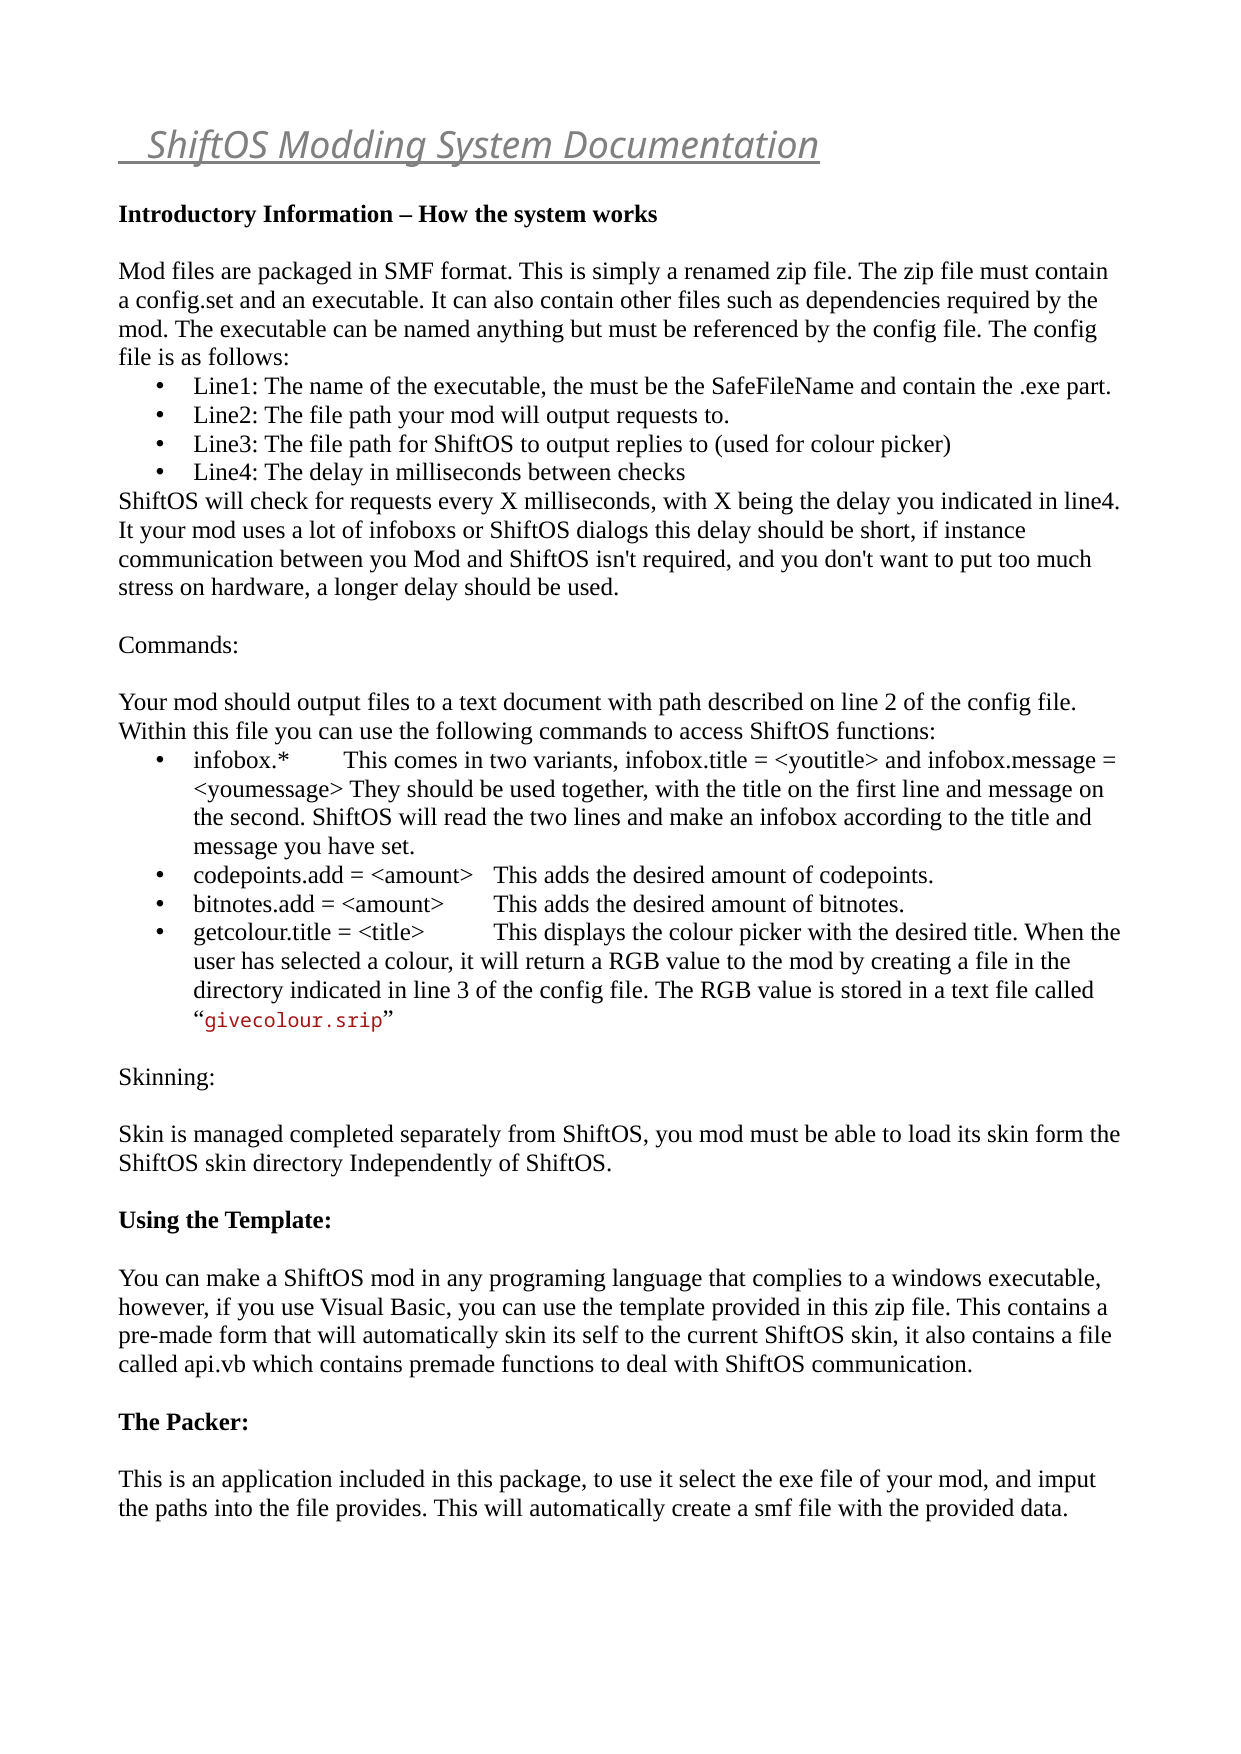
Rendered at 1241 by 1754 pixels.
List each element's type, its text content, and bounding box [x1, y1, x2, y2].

list bitnotes.add = <amount> This adds the desired amount of bitnotes. [156, 889, 1122, 917]
text Skinning: [118, 1062, 1122, 1090]
list Line4: The delay in milliseconds between checks [156, 457, 1122, 486]
text Your mod should output files to a text document with path described on line 2 of the config file. Within this file you can use the following commands to access ShiftOS functions: [118, 687, 1122, 745]
text Using the Template: [118, 1205, 1122, 1234]
list codepoints.add = <amount> This adds the desired amount of codepoints. [156, 860, 1122, 889]
text This is an application included in this package, to use it select the exe file of your mod, and imput the paths into the file provides. This will automatically create a smf file with the provided data. [118, 1464, 1122, 1522]
text Skin is managed completed separately from ShiftOS, you mod must be able to load its skin form the ShiftOS skin directory Independently of ShiftOS. [118, 1119, 1122, 1177]
text Mod files are packaged in SMF format. This is simply a renamed zip file. The zip file must contain a config.set and an executable. It can also contain other files such as dependencies required by the mod. The executable can be named anything but must be referenced by the config file. The config file is as follows: [118, 256, 1122, 371]
text ShiftOS will check for requests every X milliseconds, with X being the delay you indicated in line4. It your mod uses a lot of infoboxs or ShiftOS dialogs this delay should be short, if instance communication between you Mod and ShiftOS isn't required, and you don't want to put too much stress on hardware, a longer delay should be used. [118, 486, 1122, 601]
text You can make a ShiftOS mod in any programing language that complies to a windows executable, however, if you use Visual Basic, you can use the template provided in this zip file. This contains a pre-made form that will automatically skin its self to the current ShiftOS skin, it also contains a file called api.vb which contains premade functions to deal with ShiftOS communication. [118, 1263, 1122, 1378]
text The Packer: [118, 1407, 1122, 1435]
list Line1: The name of the executable, the must be the SafeFileName and contain the .exe part. [156, 371, 1122, 400]
list getcolour.title = <title> This displays the colour picker with the desired title. When the user has selected a colour, it will return a RGB value to the mod by creating a file in the directory indicated in line 3 of the config file. The RGB value is stored in a text file called “givecolour.srip” [156, 917, 1122, 1033]
text Introductory Information – How the system works [118, 199, 1122, 227]
list Line3: The file path for ShiftOS to output replies to (used for colour picker) [156, 429, 1122, 457]
list Line2: The file path your mod will output requests to. [156, 400, 1122, 429]
text Commands: [118, 630, 1122, 659]
list infobox.* This comes in two variants, infobox.title = <youtitle> and infobox.message = <youmessage> They should be used together, with the title on the first line and message on the second. ShiftOS will read the two lines and make an infobox according to the title and message you have set. [156, 745, 1122, 860]
